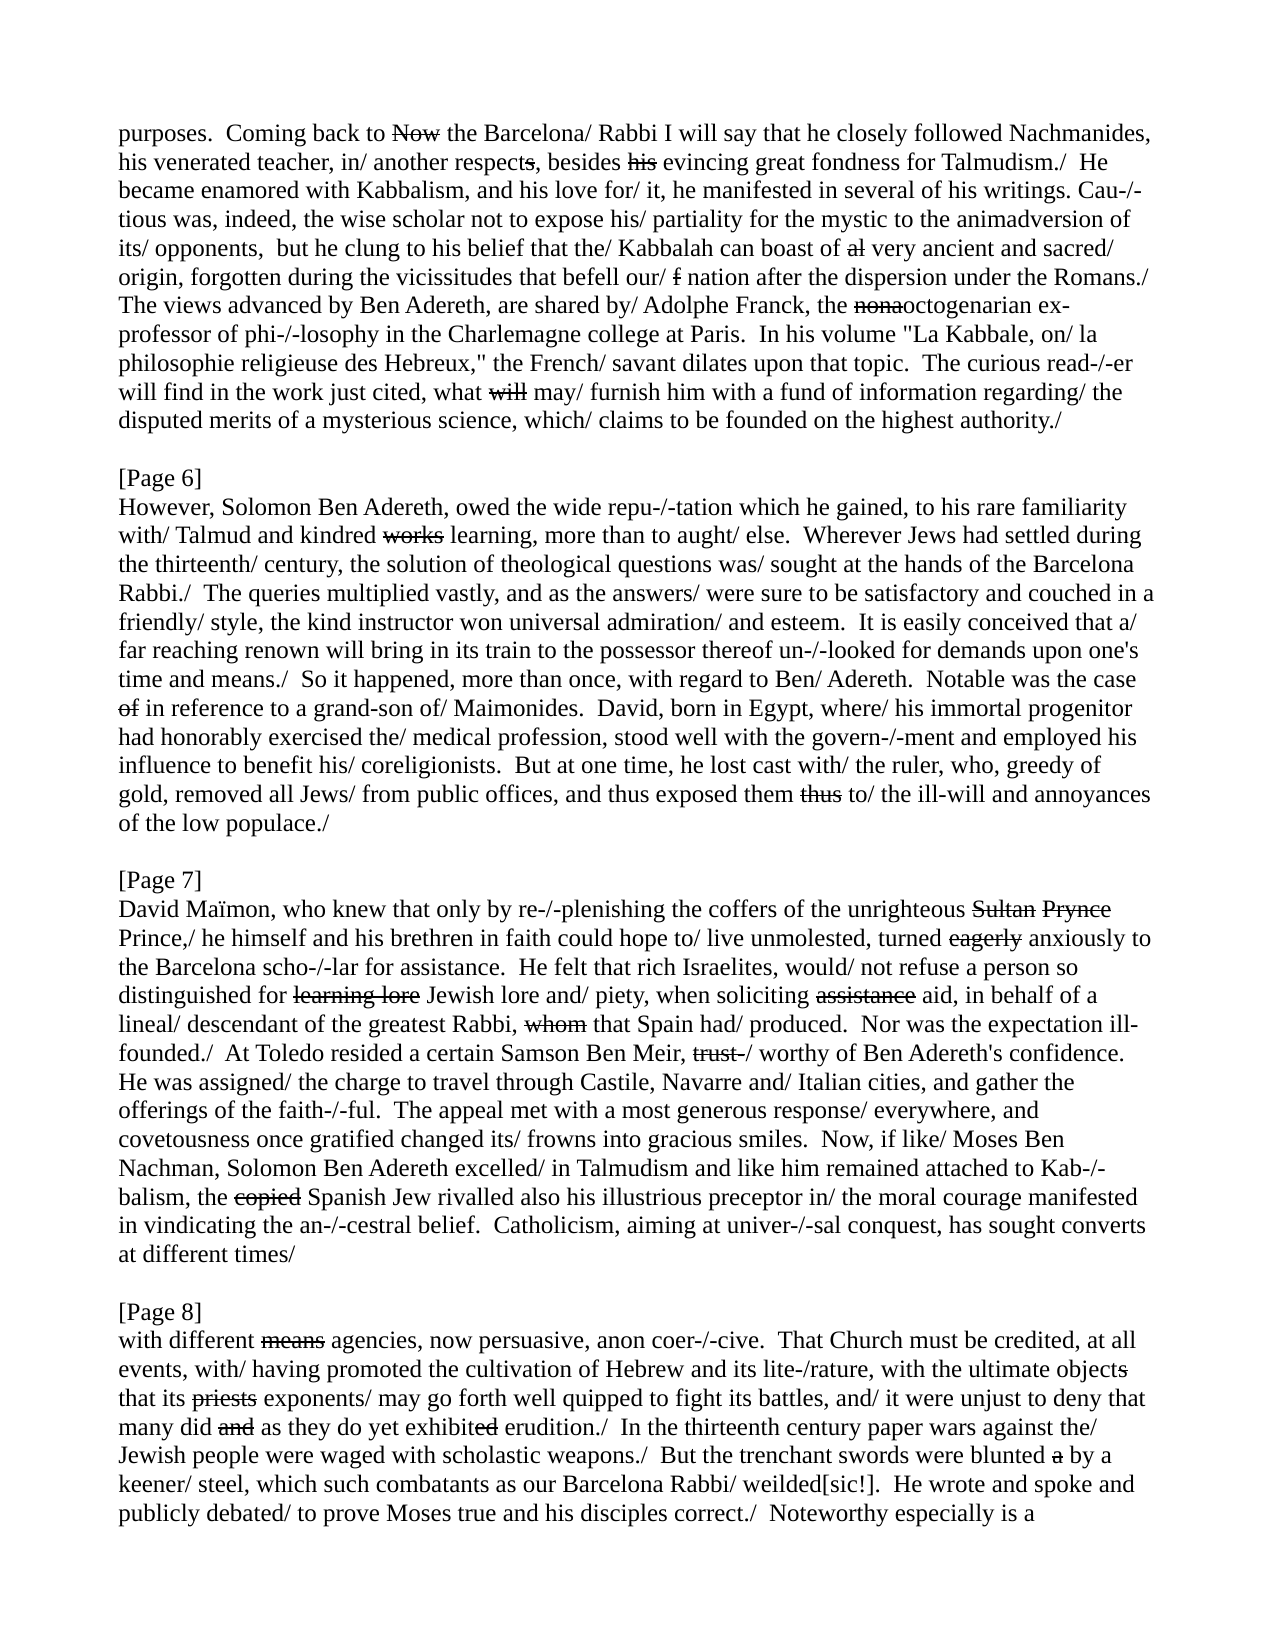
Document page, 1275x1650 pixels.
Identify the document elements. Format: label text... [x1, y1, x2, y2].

text with different means agencies, now persuasive, anon coer-/-cive. That Church must be credited, at all events, with/ having promoted the cultivation of Hebrew and its lite-/rature, with the ultimate objects that its priests exponents/ may go forth well quipped to fight its battles, and/ it were unjust to deny that many did and as they do yet exhibited erudition./ In the thirteenth century paper wars against the/ Jewish people were waged with scholastic weapons./ But the trenchant swords were blunted a by a keener/ steel, which such combatants as our Barcelona Rabbi/ weilded[sic!]. He wrote and spoke and publicly debated/ to prove Moses true and his disciples correct./ Noteworthy especially is a [118, 1326, 1157, 1527]
text [Page 8] [118, 1297, 1157, 1326]
text purposes. Coming back to Now the Barcelona/ Rabbi I will say that he closely followed Nachmanides, his venerated teacher, in/ another respects, besides his evincing great fondness for Talmudism./ He became enamored with Kabbalism, and his love for/ it, he manifested in several of his writings. Cau-/-tious was, indeed, the wise scholar not to expose his/ partiality for the mystic to the animadversion of its/ opponents, but he clung to his belief that the/ Kabbalah can boast of al very ancient and sacred/ origin, forgotten during the vicissitudes that befell our/ f nation after the dispersion under the Romans./ The views advanced by Ben Adereth, are shared by/ Adolphe Franck, the nonaoctogenarian ex-professor of phi-/-losophy in the Charlemagne college at Paris. In his volume "La Kabbale, on/ la philosophie religieuse des Hebreux," the French/ savant dilates upon that topic. The curious read-/-er will find in the work just cited, what will may/ furnish him with a fund of information regarding/ the disputed merits of a mysterious science, which/ claims to be founded on the highest authority./ [118, 118, 1157, 434]
text [Page 7] [118, 866, 1157, 894]
text However, Solomon Ben Adereth, owed the wide repu-/-tation which he gained, to his rare familiarity with/ Talmud and kindred works learning, more than to aught/ else. Wherever Jews had settled during the thirteenth/ century, the solution of theological questions was/ sought at the hands of the Barcelona Rabbi./ The queries multiplied vastly, and as the answers/ were sure to be satisfactory and couched in a friendly/ style, the kind instructor won universal admiration/ and esteem. It is easily conceived that a/ far reaching renown will bring in its train to the possessor thereof un-/-looked for demands upon one's time and means./ So it happened, more than once, with regard to Ben/ Adereth. Notable was the case of in reference to a grand-son of/ Maimonides. David, born in Egypt, where/ his immortal progenitor had honorably exercised the/ medical profession, stood well with the govern-/-ment and employed his influence to benefit his/ coreligionists. But at one time, he lost cast with/ the ruler, who, greedy of gold, removed all Jews/ from public offices, and thus exposed them thus to/ the ill-will and annoyances of the low populace./ [118, 492, 1157, 837]
text David Maïmon, who knew that only by re-/-plenishing the coffers of the unrighteous Sultan Prynce Prince,/ he himself and his brethren in faith could hope to/ live unmolested, turned eagerly anxiously to the Barcelona scho-/-lar for assistance. He felt that rich Israelites, would/ not refuse a person so distinguished for learning lore Jewish lore and/ piety, when soliciting assistance aid, in behalf of a lineal/ descendant of the greatest Rabbi, whom that Spain had/ produced. Nor was the expectation ill-founded./ At Toledo resided a certain Samson Ben Meir, trust-/ worthy of Ben Adereth's confidence. He was assigned/ the charge to travel through Castile, Navarre and/ Italian cities, and gather the offerings of the faith-/-ful. The appeal met with a most generous response/ everywhere, and covetousness once gratified changed its/ frowns into gracious smiles. Now, if like/ Moses Ben Nachman, Solomon Ben Adereth excelled/ in Talmudism and like him remained attached to Kab-/-balism, the copied Spanish Jew rivalled also his illustrious preceptor in/ the moral courage manifested in vindicating the an-/-cestral belief. Catholicism, aiming at univer-/-sal conquest, has sought converts at different times/ [118, 894, 1157, 1268]
text [Page 6] [118, 463, 1157, 492]
